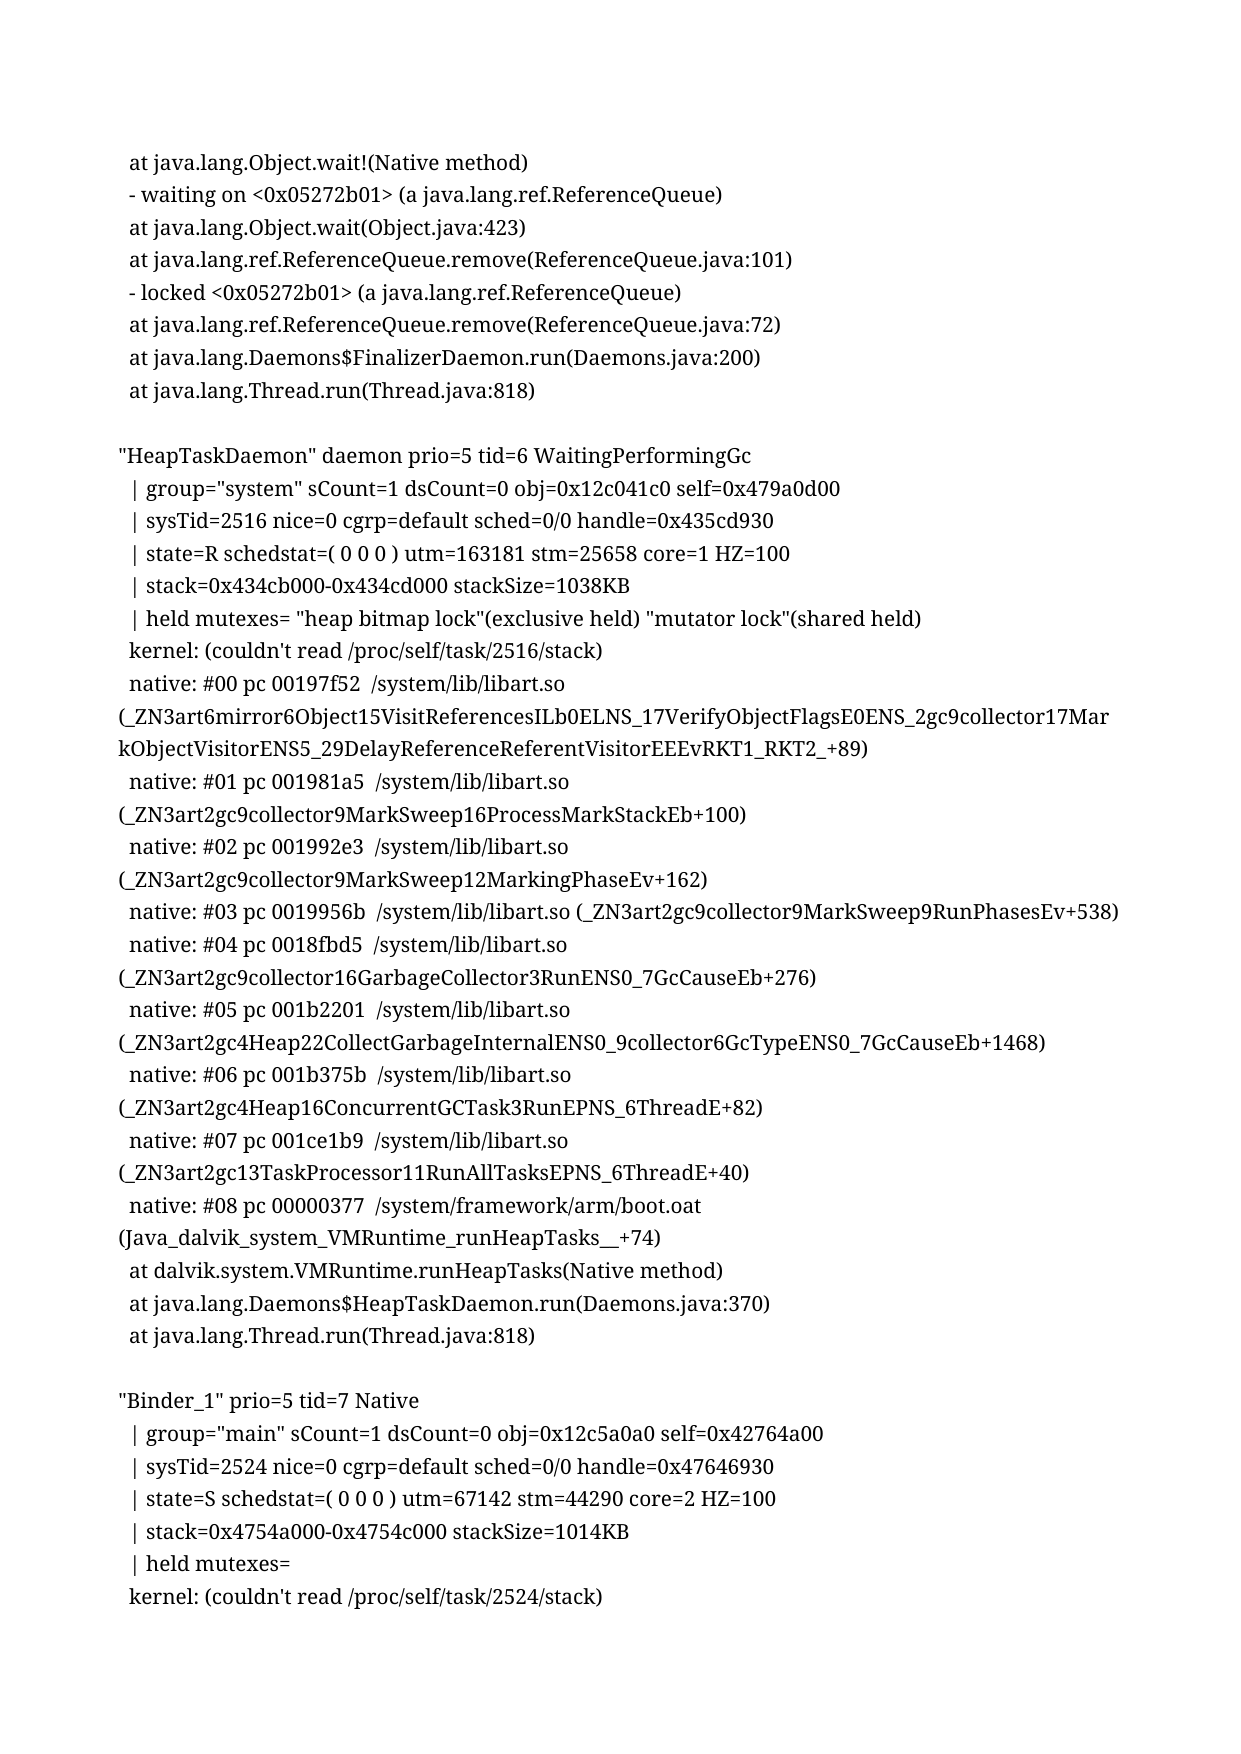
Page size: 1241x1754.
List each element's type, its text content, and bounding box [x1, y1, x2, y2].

text | state=S schedstat=( 0 0 0 ) utm=67142 stm=44290 core=2 HZ=100 [118, 1484, 1122, 1513]
text kernel: (couldn't read /proc/self/task/2524/stack) [118, 1582, 1122, 1611]
text | state=R schedstat=( 0 0 0 ) utm=163181 stm=25658 core=1 HZ=100 [118, 539, 1122, 567]
text - locked <0x05272b01> (a java.lang.ref.ReferenceQueue) [118, 278, 1122, 306]
text | sysTid=2524 nice=0 cgrp=default sched=0/0 handle=0x47646930 [118, 1452, 1122, 1480]
text | held mutexes= [118, 1549, 1122, 1578]
text native: #06 pc 001b375b /system/lib/libart.so (_ZN3art2gc4Heap16ConcurrentGCTask3RunEPNS_6ThreadE+82) [118, 1061, 1122, 1122]
text native: #04 pc 0018fbd5 /system/lib/libart.so (_ZN3art2gc9collector16GarbageCollector3RunENS0_7GcCauseEb+276) [118, 930, 1122, 991]
text | held mutexes= "heap bitmap lock"(exclusive held) "mutator lock"(shared held) [118, 604, 1122, 632]
text | stack=0x4754a000-0x4754c000 stackSize=1014KB [118, 1517, 1122, 1545]
text native: #08 pc 00000377 /system/framework/arm/boot.oat (Java_dalvik_system_VMRuntime_runHeapTasks__+74) [118, 1191, 1122, 1252]
text at java.lang.Object.wait!(Native method) [118, 148, 1122, 176]
text at java.lang.Daemons$FinalizerDaemon.run(Daemons.java:200) [118, 343, 1122, 372]
text at java.lang.Thread.run(Thread.java:818) [118, 1321, 1122, 1350]
text at java.lang.ref.ReferenceQueue.remove(ReferenceQueue.java:72) [118, 311, 1122, 339]
text "HeapTaskDaemon" daemon prio=5 tid=6 WaitingPerformingGc [118, 441, 1122, 469]
text native: #07 pc 001ce1b9 /system/lib/libart.so (_ZN3art2gc13TaskProcessor11RunAllTasksEPNS_6ThreadE+40) [118, 1126, 1122, 1187]
text at java.lang.Daemons$HeapTaskDaemon.run(Daemons.java:370) [118, 1289, 1122, 1317]
text - waiting on <0x05272b01> (a java.lang.ref.ReferenceQueue) [118, 180, 1122, 209]
text | group="main" sCount=1 dsCount=0 obj=0x12c5a0a0 self=0x42764a00 [118, 1419, 1122, 1448]
text native: #02 pc 001992e3 /system/lib/libart.so (_ZN3art2gc9collector9MarkSweep12MarkingPhaseEv+162) [118, 832, 1122, 893]
text | group="system" sCount=1 dsCount=0 obj=0x12c041c0 self=0x479a0d00 [118, 474, 1122, 502]
text at java.lang.ref.ReferenceQueue.remove(ReferenceQueue.java:101) [118, 245, 1122, 274]
text kernel: (couldn't read /proc/self/task/2516/stack) [118, 637, 1122, 665]
text "Binder_1" prio=5 tid=7 Native [118, 1387, 1122, 1415]
text at dalvik.system.VMRuntime.runHeapTasks(Native method) [118, 1256, 1122, 1284]
text at java.lang.Thread.run(Thread.java:818) [118, 376, 1122, 404]
text | sysTid=2516 nice=0 cgrp=default sched=0/0 handle=0x435cd930 [118, 506, 1122, 535]
text | stack=0x434cb000-0x434cd000 stackSize=1038KB [118, 571, 1122, 600]
text native: #01 pc 001981a5 /system/lib/libart.so (_ZN3art2gc9collector9MarkSweep16ProcessMarkStackEb+100) [118, 767, 1122, 828]
text native: #00 pc 00197f52 /system/lib/libart.so (_ZN3art6mirror6Object15VisitReferencesILb0ELNS_17VerifyObjectFlagsE0ENS_2gc9collector17MarkObjectVisitorENS5_29DelayReferenceReferentVisitorEEEvRKT1_RKT2_+89) [118, 669, 1122, 763]
text native: #05 pc 001b2201 /system/lib/libart.so (_ZN3art2gc4Heap22CollectGarbageInternalENS0_9collector6GcTypeENS0_7GcCauseEb+1468) [118, 995, 1122, 1056]
text native: #03 pc 0019956b /system/lib/libart.so (_ZN3art2gc9collector9MarkSweep9RunPhasesEv+538) [118, 897, 1122, 926]
text at java.lang.Object.wait(Object.java:423) [118, 213, 1122, 241]
